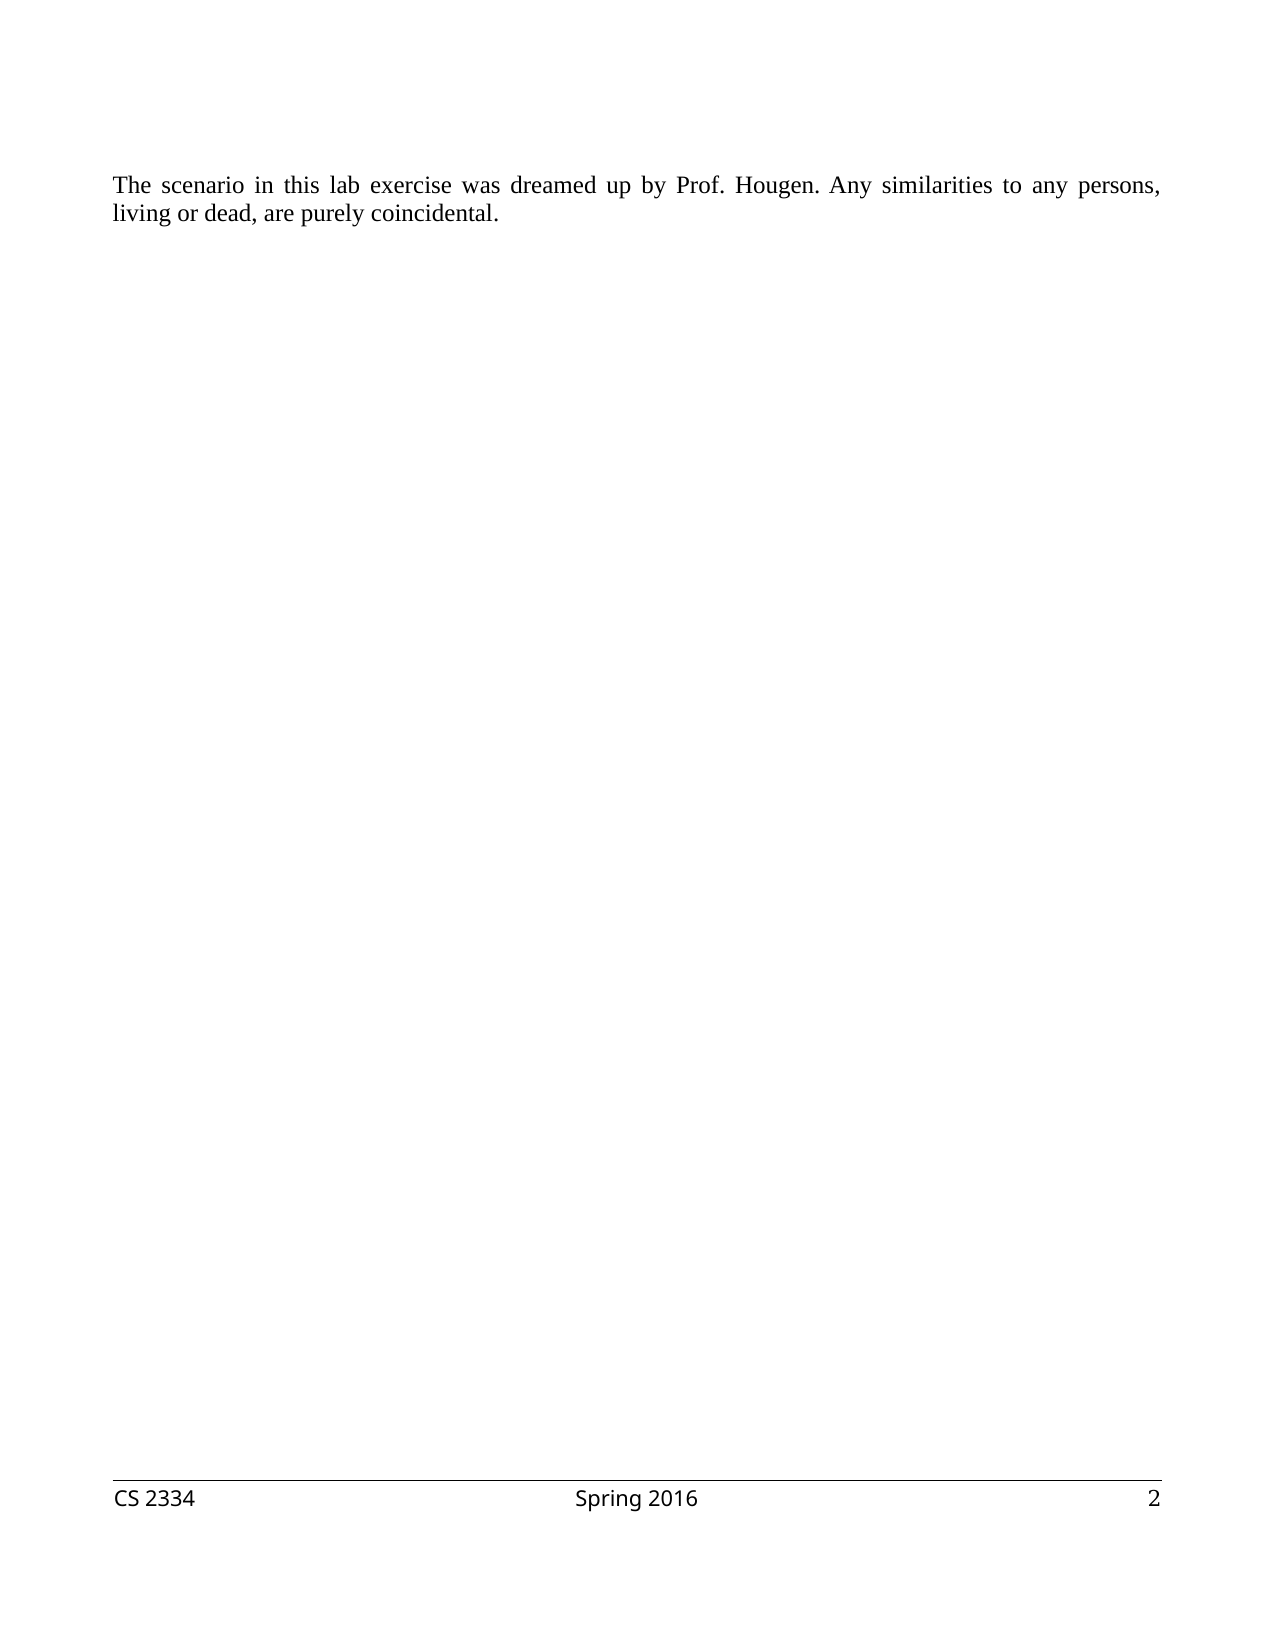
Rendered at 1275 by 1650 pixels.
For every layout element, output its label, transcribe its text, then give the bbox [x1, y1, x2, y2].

text The scenario in this lab exercise was dreamed up by Prof. Hougen. Any similarities to any persons, living or dead, are purely coincidental. [112, 170, 1162, 227]
